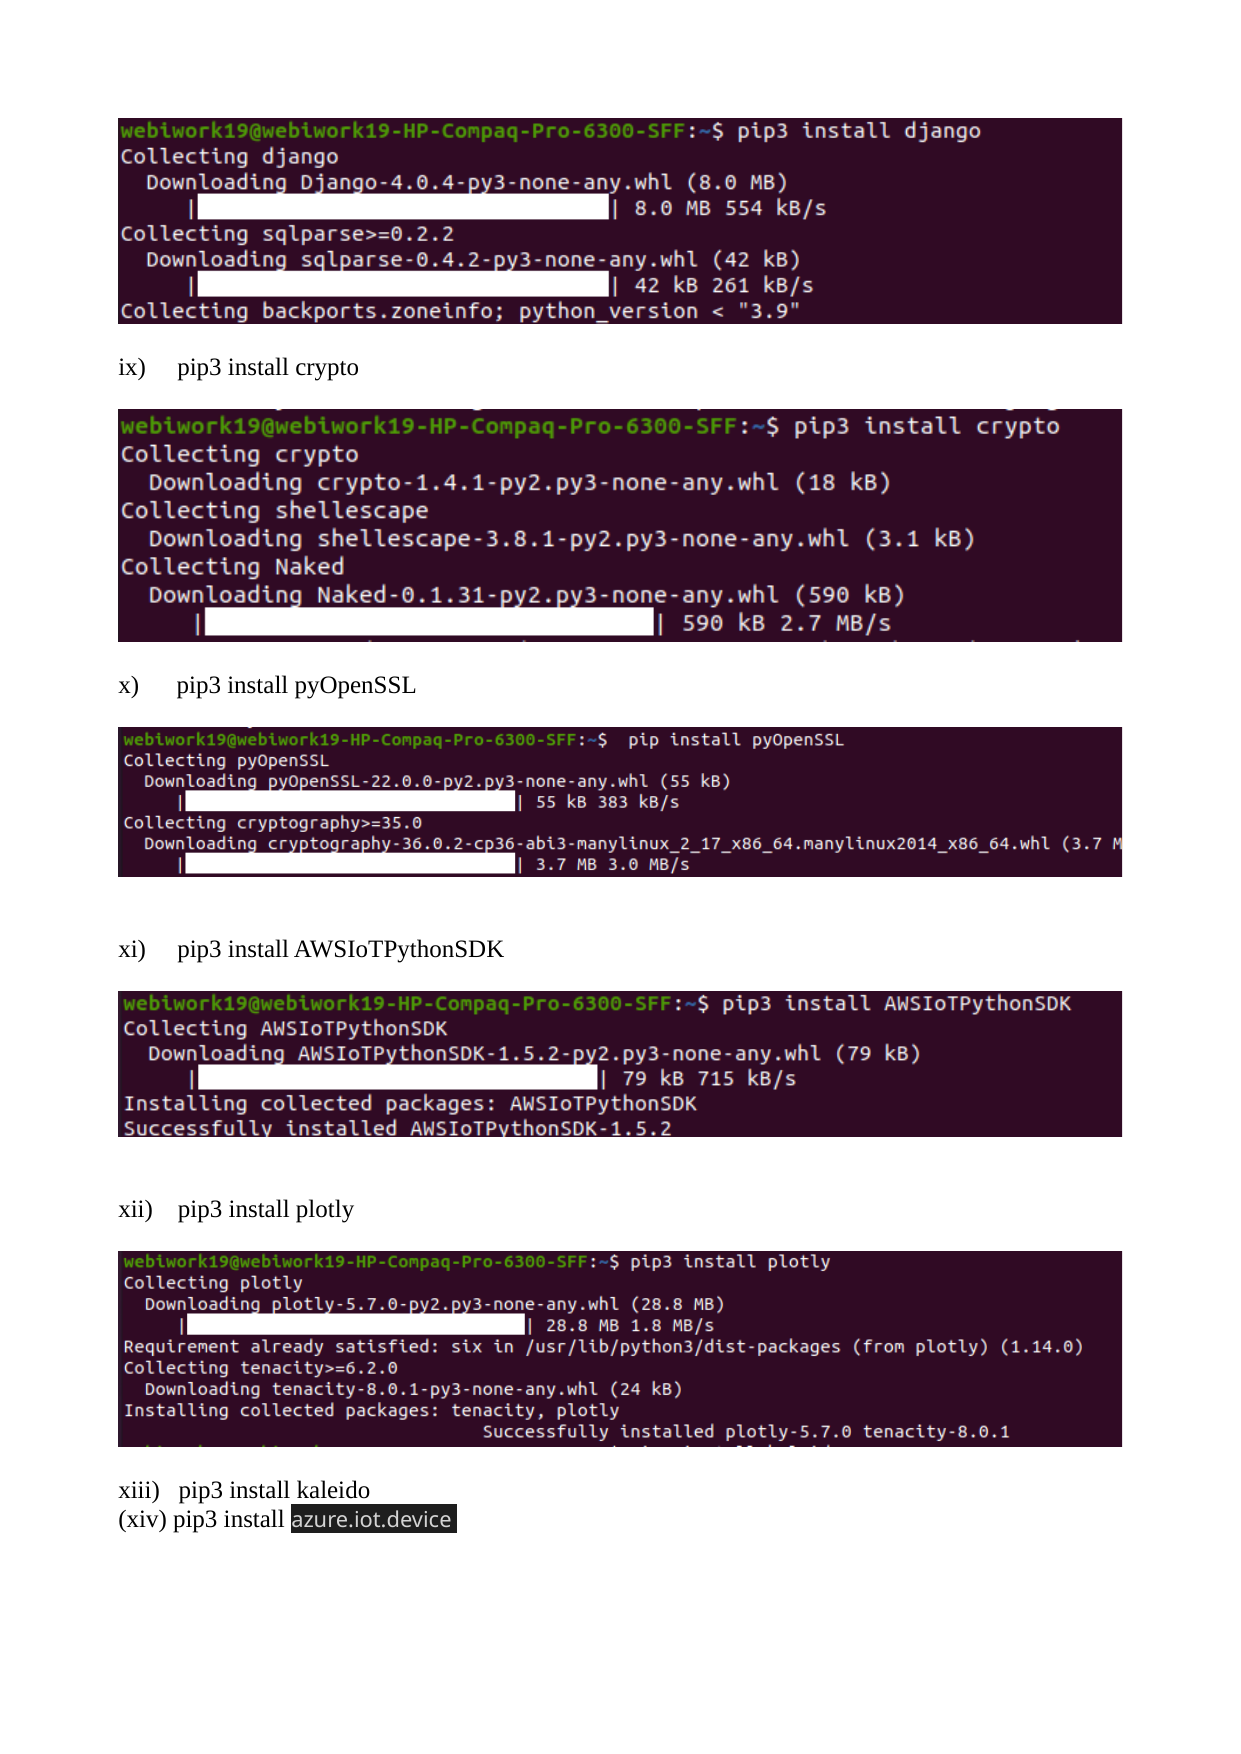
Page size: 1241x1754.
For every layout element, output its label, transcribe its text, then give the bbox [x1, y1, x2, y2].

picture [118, 1251, 1123, 1447]
picture [118, 118, 1123, 324]
text xiii) pip3 install kaleido [118, 1475, 1122, 1504]
text x) pip3 install pyOpenSSL [118, 670, 1122, 699]
text (xiv) pip3 install azure.iot.device [118, 1504, 1122, 1533]
picture [118, 727, 1123, 877]
picture [118, 991, 1123, 1137]
text ix) pip3 install crypto [118, 352, 1122, 381]
picture [118, 409, 1123, 642]
text xii) pip3 install plotly [118, 1194, 1122, 1223]
text xi) pip3 install AWSIoTPythonSDK [118, 934, 1122, 963]
